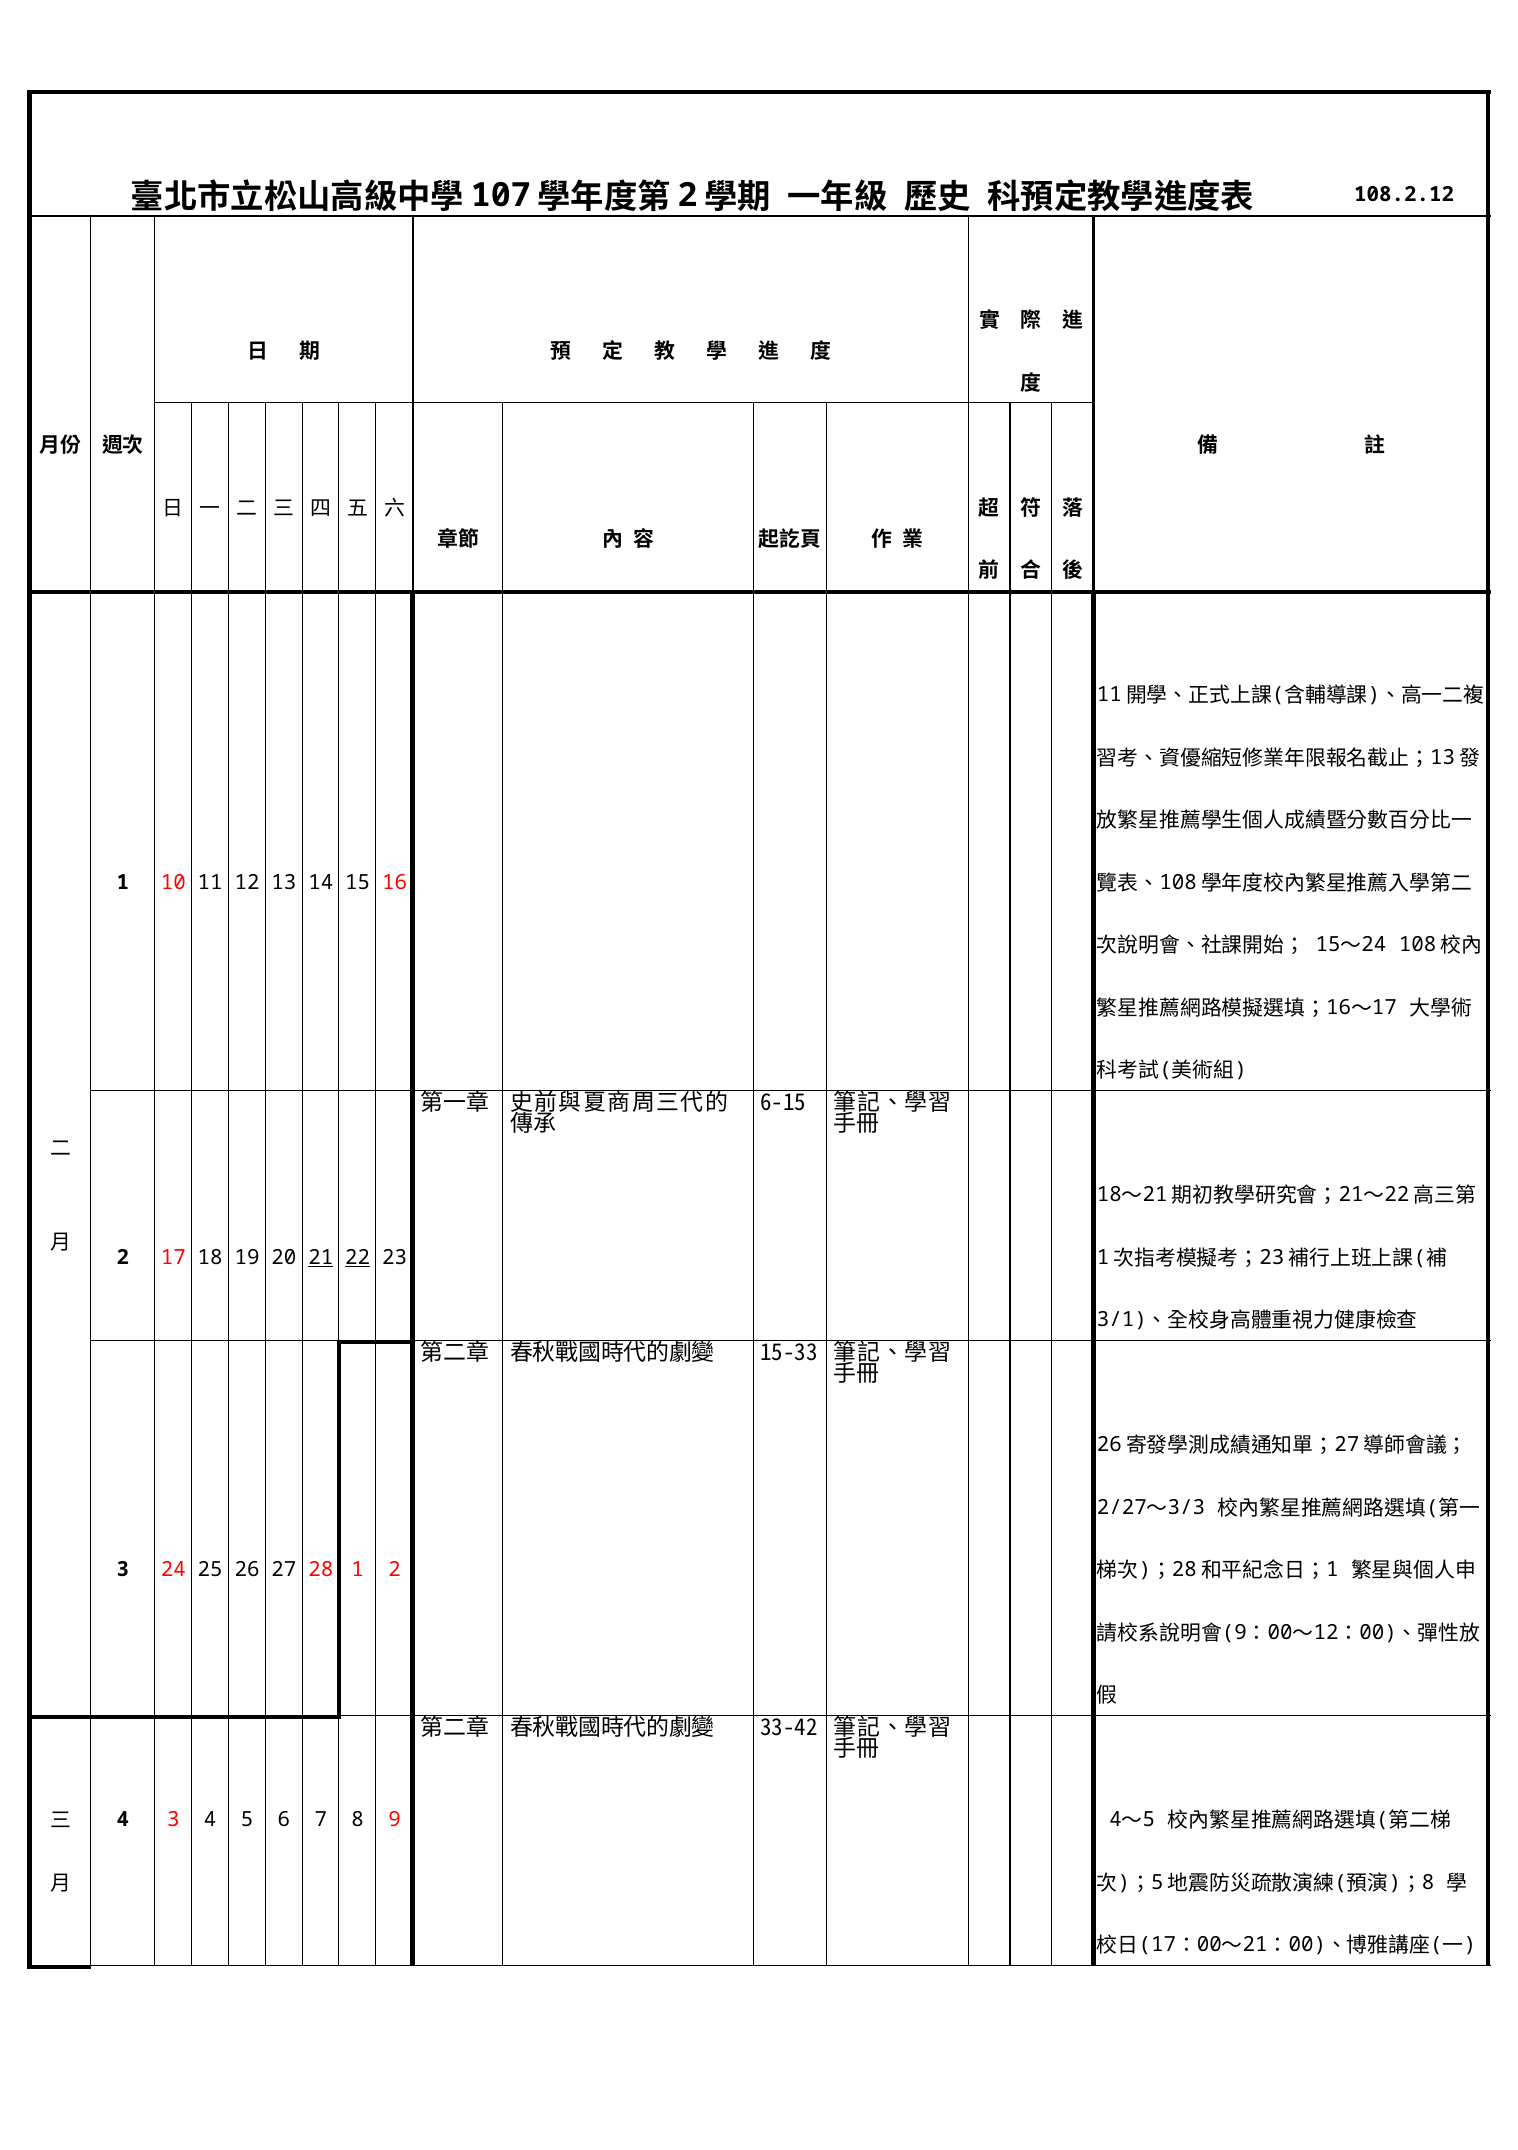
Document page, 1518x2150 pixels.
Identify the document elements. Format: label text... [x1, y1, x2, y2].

table_cell 1 [91, 594, 154, 1089]
table_cell 超前 [969, 403, 1009, 589]
table_cell 21 [303, 1091, 338, 1339]
table_cell 9 [376, 1716, 410, 1964]
table_cell 三 [266, 403, 302, 589]
table_cell 起訖頁 [754, 403, 826, 589]
table_cell 12 [229, 594, 265, 1089]
table_cell 第二章 [415, 1341, 502, 1714]
table_cell [1052, 594, 1091, 1089]
table_cell 4 [192, 1719, 228, 1964]
table_cell [969, 594, 1009, 1089]
table_cell 二 月 [32, 594, 90, 1714]
table_cell 筆記、學習手冊 [827, 1341, 968, 1714]
table_cell 18 [192, 1091, 228, 1339]
table_cell 內 容 [503, 403, 753, 589]
table_cell 2 [376, 1344, 410, 1714]
table_cell 3 [91, 1341, 154, 1714]
table_cell 第一章 [415, 1091, 502, 1339]
table_cell 33-42 [754, 1716, 826, 1964]
table_cell [415, 594, 502, 1089]
table_cell 4～5 校內繁星推薦網路選填(第二梯次)；5地震防災疏散演練(預演)；8 學校日(17：00～21：00)、博雅講座(一) [1096, 1716, 1486, 1964]
table_cell [1052, 1091, 1091, 1339]
table_cell 11開學、正式上課(含輔導課)、高一二複習考、資優縮短修業年限報名截止；13發放繁星推薦學生個人成績暨分數百分比一覽表、108學年度校內繁星推薦入學第二次說明會、社課開始； 15～24 108校內繁星推薦網路模擬選填；16～17 大學術科考試(美術組) [1096, 594, 1486, 1089]
table_cell 一 [192, 403, 228, 589]
table_cell 11 [192, 594, 228, 1089]
table_cell 18～21期初教學研究會；21～22高三第1次指考模擬考；23補行上班上課(補3/1)、全校身高體重視力健康檢查 [1096, 1091, 1486, 1339]
table_cell [969, 1716, 1009, 1964]
table_cell 備 註 [1095, 217, 1486, 589]
table_cell 春秋戰國時代的劇變 [503, 1341, 753, 1714]
table_cell 27 [266, 1341, 302, 1714]
table_cell 史前與夏商周三代的傳承 [503, 1091, 753, 1339]
table_cell 15-33 [754, 1341, 826, 1714]
table_cell 符合 [1011, 403, 1051, 589]
table_cell 春秋戰國時代的劇變 [503, 1716, 753, 1964]
table_cell [1011, 1091, 1051, 1339]
table_cell 預 定 教 學 進 度 [414, 217, 968, 402]
table_cell 7 [303, 1719, 338, 1964]
table_cell 二 [229, 403, 265, 589]
table_cell 19 [229, 1091, 265, 1339]
table_cell 8 [339, 1716, 375, 1964]
table_cell 週次 [91, 217, 154, 589]
table_cell 6 [266, 1719, 302, 1964]
table_cell [827, 594, 968, 1089]
table_cell 13 [266, 594, 302, 1089]
table_cell 10 [155, 594, 191, 1089]
table_cell 25 [192, 1341, 228, 1714]
table_cell 14 [303, 594, 338, 1089]
table_cell 三 月 [32, 1719, 90, 1964]
table_cell 月份 [32, 217, 90, 589]
table_cell [969, 1341, 1009, 1714]
table_cell 日 期 [155, 217, 412, 402]
table_cell 26寄發學測成績通知單；27導師會議；2/27～3/3 校內繁星推薦網路選填(第一梯次)；28和平紀念日；1 繁星與個人申請校系說明會(9：00～12：00)、彈性放假 [1096, 1341, 1486, 1714]
table_cell 24 [155, 1341, 191, 1714]
table_cell 28 [303, 1341, 337, 1714]
table_cell [1052, 1341, 1091, 1714]
table_cell 22 [339, 1091, 375, 1339]
table_cell 落後 [1052, 403, 1092, 589]
table_cell 23 [376, 1091, 410, 1339]
table_cell 作 業 [827, 403, 968, 589]
table_cell [1011, 1341, 1051, 1714]
table_cell 實 際 進 度 [969, 217, 1092, 402]
table_cell [969, 1091, 1009, 1339]
table_cell [1011, 594, 1051, 1089]
table_cell [1011, 1716, 1051, 1964]
table_cell 26 [229, 1341, 265, 1714]
table_cell 章節 [414, 403, 502, 589]
table_cell 五 [339, 403, 375, 589]
table_cell 筆記、學習手冊 [827, 1091, 968, 1339]
table_cell [503, 594, 753, 1089]
table_cell 17 [155, 1091, 191, 1339]
table_cell 6-15 [754, 1091, 826, 1339]
table_cell [754, 594, 826, 1089]
table_cell 1 [341, 1344, 375, 1714]
table_header 臺北市立松山高級中學107學年度第2學期 一年級 歷史 科預定教學進度表 108.2.12 [32, 94, 1486, 214]
table_cell 15 [339, 594, 375, 1089]
table_cell 四 [303, 403, 338, 589]
table_cell 20 [266, 1091, 302, 1339]
table_cell [1052, 1716, 1091, 1964]
table_cell 3 [155, 1719, 191, 1964]
table_cell 六 [376, 403, 412, 589]
table_cell 筆記、學習手冊 [827, 1716, 968, 1964]
table_cell 2 [91, 1091, 154, 1339]
table_cell 第二章 [415, 1716, 502, 1964]
table_cell 16 [376, 594, 410, 1089]
table_cell 日 [155, 403, 191, 589]
table_cell 4 [91, 1719, 154, 1964]
table_cell 5 [229, 1719, 265, 1964]
